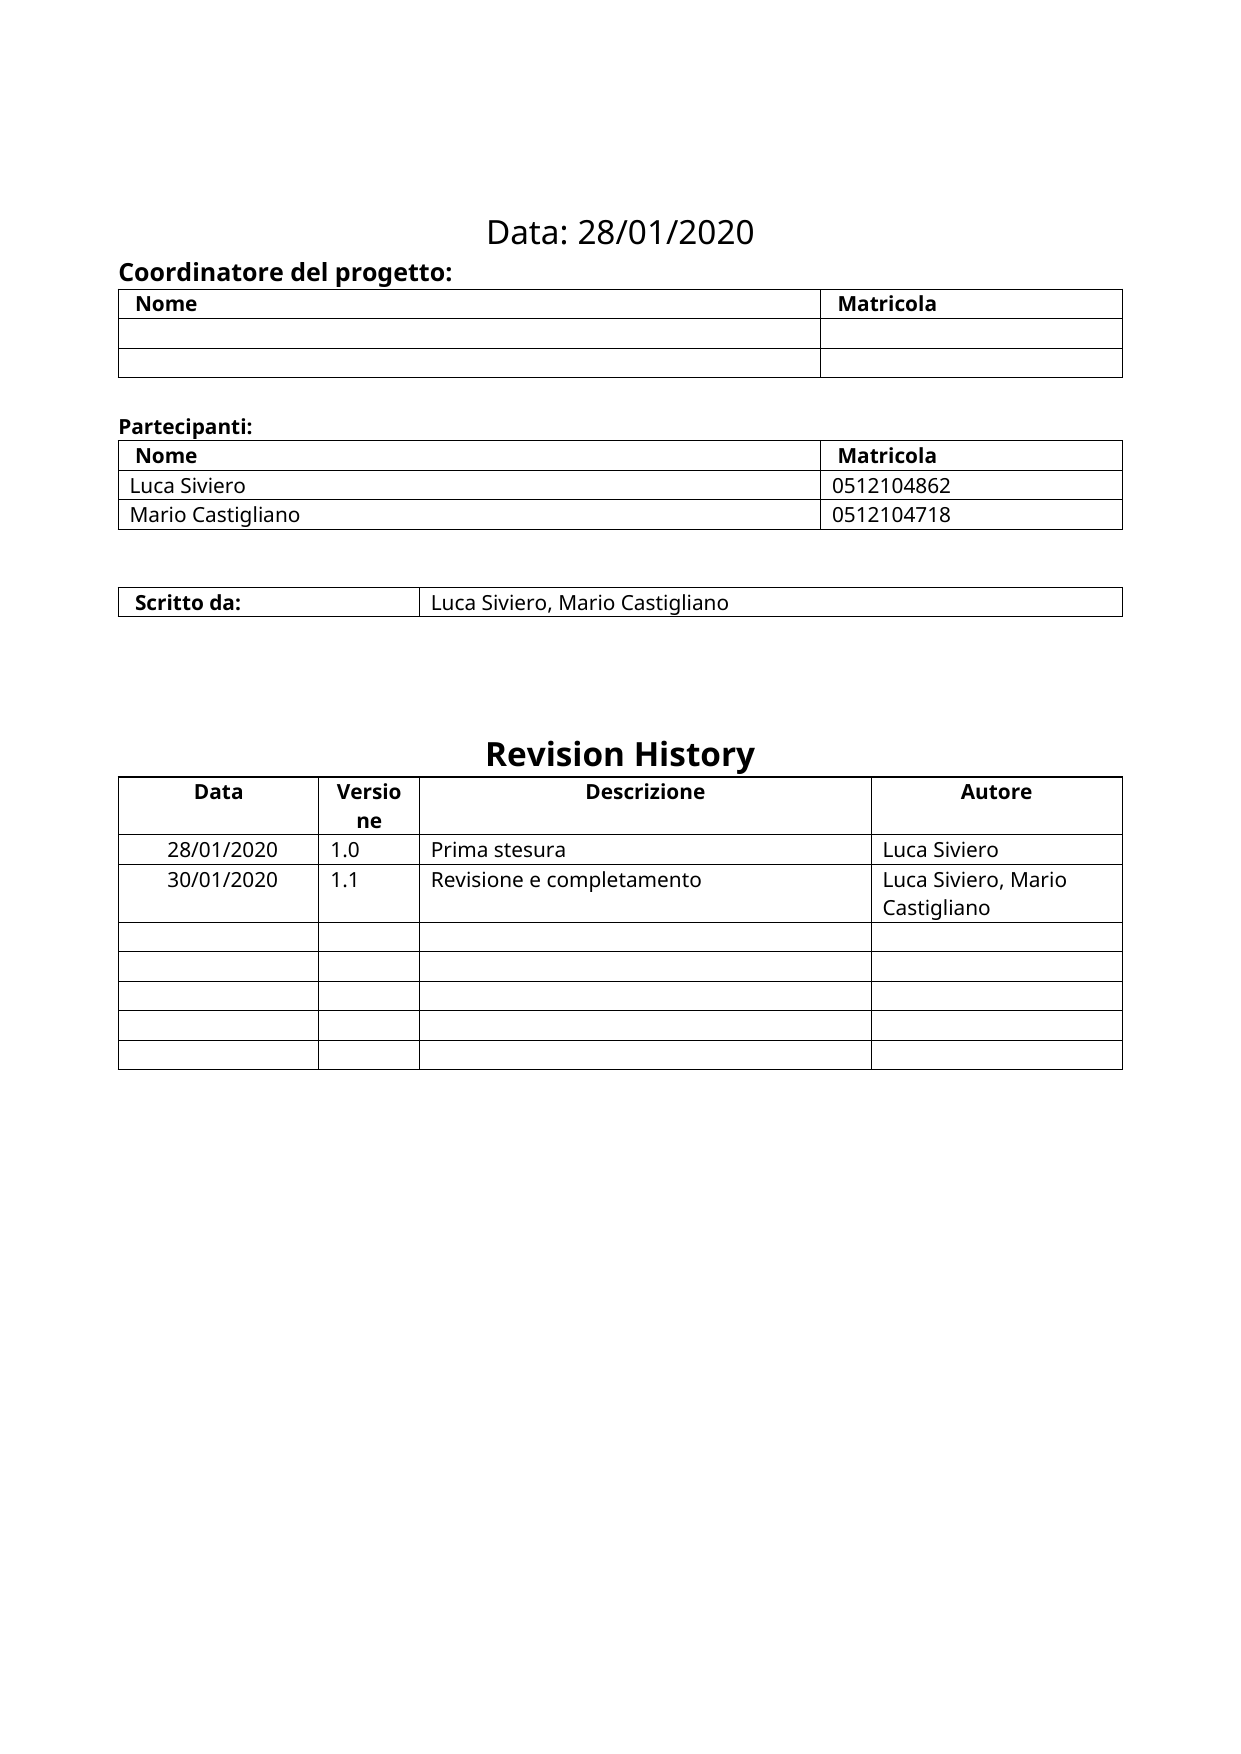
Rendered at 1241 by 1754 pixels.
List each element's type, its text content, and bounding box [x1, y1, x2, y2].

table_cell [319, 1011, 419, 1040]
table_header Nome [119, 290, 820, 318]
table_cell [420, 952, 871, 981]
text Partecipanti: [118, 412, 1122, 440]
table_header Versione [319, 778, 419, 834]
table_cell [319, 1041, 419, 1069]
text Data: 28/01/2020 [118, 209, 1122, 254]
table_cell Luca Siviero, Mario Castigliano [872, 865, 1122, 922]
table_cell [119, 319, 820, 347]
table_cell [119, 1011, 318, 1040]
text Revision History [118, 731, 1122, 776]
table_header Data [119, 778, 318, 834]
table_cell [420, 982, 871, 1010]
table_cell [319, 982, 419, 1010]
table_cell [119, 952, 318, 981]
table_cell [119, 923, 318, 951]
text Coordinatore del progetto: [118, 254, 1122, 288]
table_cell [420, 923, 871, 951]
table_cell [319, 923, 419, 951]
table_header Nome [119, 441, 820, 470]
table_cell [872, 952, 1122, 981]
table_cell [872, 982, 1122, 1010]
table_header Matricola [821, 441, 1122, 470]
table_header Scritto da: [119, 588, 419, 616]
table_header Luca Siviero, Mario Castigliano [420, 588, 1122, 616]
table_cell [821, 319, 1122, 347]
table_cell [420, 1011, 871, 1040]
table_cell Prima stesura [420, 835, 871, 864]
table_cell Luca Siviero [119, 471, 820, 499]
table_header Matricola [821, 290, 1122, 318]
table_cell Revisione e completamento [420, 865, 871, 922]
table_cell [420, 1041, 871, 1069]
table_cell 1.1 [319, 865, 419, 922]
table_cell 0512104862 [821, 471, 1122, 499]
table_cell 30/01/2020 [119, 865, 318, 922]
table_cell [319, 952, 419, 981]
table_cell 1.0 [319, 835, 419, 864]
table_cell [821, 349, 1122, 377]
table_header Autore [872, 778, 1122, 834]
table_cell [119, 982, 318, 1010]
table_cell [119, 1041, 318, 1069]
table_header Descrizione [420, 778, 871, 834]
table_cell [872, 1041, 1122, 1069]
table_cell Mario Castigliano [119, 500, 820, 529]
table_cell [872, 1011, 1122, 1040]
table_cell [872, 923, 1122, 951]
table_cell [119, 349, 820, 377]
table_cell 28/01/2020 [119, 835, 318, 864]
table_cell 0512104718 [821, 500, 1122, 529]
table_cell Luca Siviero [872, 835, 1122, 864]
